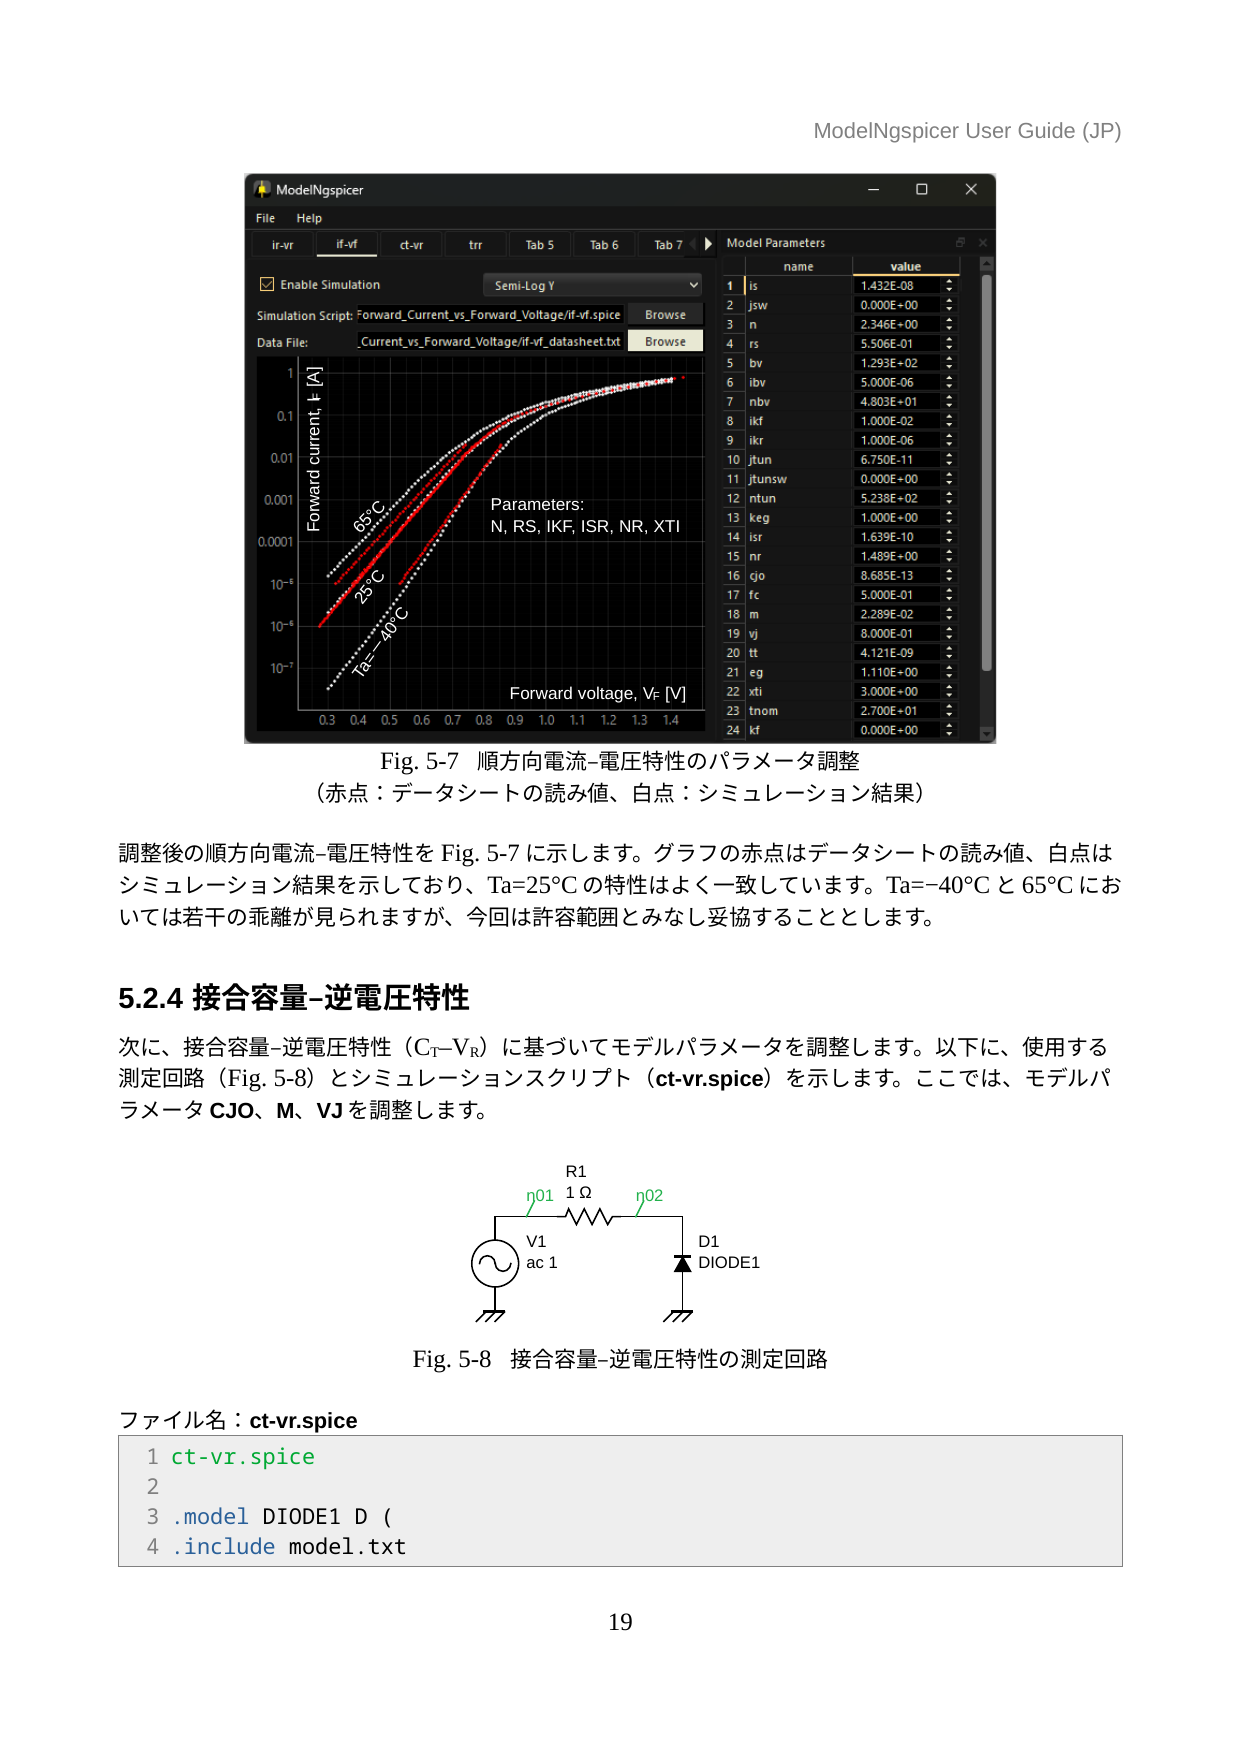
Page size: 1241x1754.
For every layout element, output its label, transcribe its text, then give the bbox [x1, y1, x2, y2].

table_header ct-vr.spice .model DIODE1 D ( .include model.txt [165, 1436, 1122, 1566]
subtitle 接合容量–逆電圧特性 [118, 975, 1122, 1017]
text ファイル名：ct-vr.spice [118, 1403, 1122, 1434]
table_header 1 2 3 4 [119, 1436, 165, 1566]
text 調整後の順方向電流–電圧特性をFig. 5-7に示します。グラフの赤点はデータシートの読み値、白点はシミュレーション結果を示しており、Ta=25°Cの特性はよく一致しています。Ta=−40°Cと65°Cにおいては若干の乖離が見られますが、今回は許容範囲とみなし妥協することとします。 [118, 836, 1122, 931]
text Fig. 5-8 接合容量–逆電圧特性の測定回路 [118, 1153, 1122, 1374]
text Fig. 5-7 順方向電流–電圧特性のパラメータ調整 （赤点：データシートの読み値、白点：シミュレーション結果） [118, 173, 1122, 808]
text 次に、接合容量–逆電圧特性（CT–VR）に基づいてモデルパラメータを調整します。以下に、使用する測定回路（Fig. 5-8）とシミュレーションスクリプト（ct-vr.spice）を示します。ここでは、モデルパラメータCJO、M、VJを調整します。 [118, 1029, 1122, 1124]
